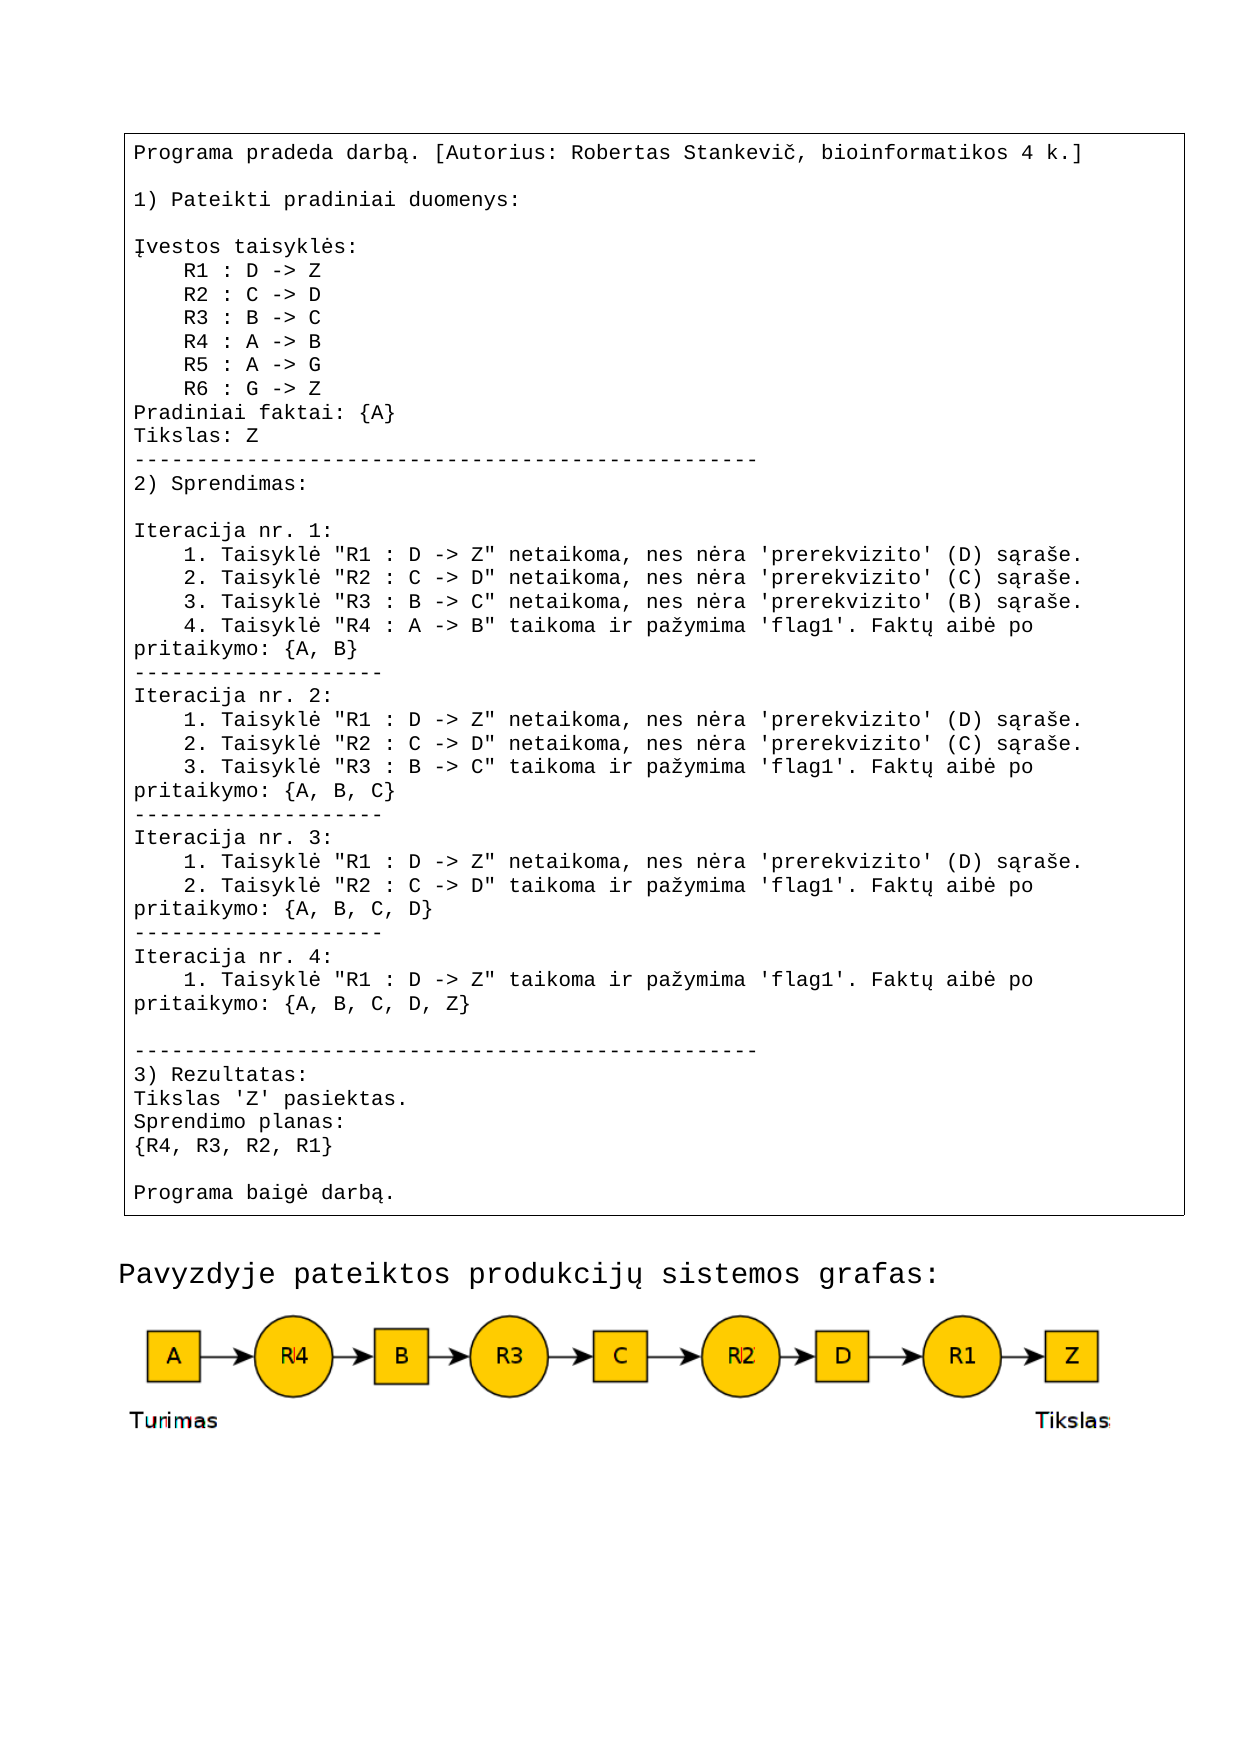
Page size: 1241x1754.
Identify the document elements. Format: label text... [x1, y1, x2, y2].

text 1. Taisyklė "R1 : D -> Z" netaikoma, nes nėra 'prerekvizito' (D) sąraše. [133, 851, 1175, 875]
text Iteracija nr. 3: [133, 827, 1175, 851]
text Tikslas 'Z' pasiektas. [133, 1087, 1175, 1111]
text 1. Taisyklė "R1 : D -> Z" netaikoma, nes nėra 'prerekvizito' (D) sąraše. [133, 709, 1175, 733]
text 4. Taisyklė "R4 : A -> B" taikoma ir pažymima 'flag1'. Faktų aibė po pritaikymo: {A, B} [133, 614, 1175, 662]
text 3. Taisyklė "R3 : B -> C" taikoma ir pažymima 'flag1'. Faktų aibė po pritaikymo: {A, B, C} [133, 756, 1175, 804]
text 2. Taisyklė "R2 : C -> D" taikoma ir pažymima 'flag1'. Faktų aibė po pritaikymo: {A, B, C, D} [133, 875, 1175, 922]
text 1. Taisyklė "R1 : D -> Z" netaikoma, nes nėra 'prerekvizito' (D) sąraše. [133, 544, 1175, 567]
text Pavyzdyje pateiktos produkcijų sistemos grafas: [118, 1259, 1122, 1292]
text 1) Pateikti pradiniai duomenys: [133, 189, 1175, 213]
text R5 : A -> G [133, 354, 1175, 378]
picture [118, 1292, 1123, 1454]
text 1. Taisyklė "R1 : D -> Z" taikoma ir pažymima 'flag1'. Faktų aibė po pritaikymo: {A, B, C, D, Z} [133, 969, 1175, 1017]
text -------------------- [133, 662, 1175, 686]
text Pradiniai faktai: {A} [133, 402, 1175, 425]
text -------------------------------------------------- [133, 1040, 1175, 1064]
text R3 : B -> C [133, 307, 1175, 331]
text 3. Taisyklė "R3 : B -> C" netaikoma, nes nėra 'prerekvizito' (B) sąraše. [133, 591, 1175, 614]
text Įvestos taisyklės: [133, 236, 1175, 260]
text -------------------- [133, 922, 1175, 946]
text Iteracija nr. 1: [133, 520, 1175, 544]
text R4 : A -> B [133, 331, 1175, 354]
text {R4, R3, R2, R1} [133, 1135, 1175, 1158]
text R1 : D -> Z [133, 260, 1175, 283]
text 3) Rezultatas: [133, 1064, 1175, 1087]
text 2. Taisyklė "R2 : C -> D" netaikoma, nes nėra 'prerekvizito' (C) sąraše. [133, 733, 1175, 756]
text Programa baigė darbą. [133, 1182, 1175, 1206]
text R6 : G -> Z [133, 378, 1175, 402]
text 2) Sprendimas: [133, 473, 1175, 496]
text 2. Taisyklė "R2 : C -> D" netaikoma, nes nėra 'prerekvizito' (C) sąraše. [133, 567, 1175, 591]
text Iteracija nr. 4: [133, 946, 1175, 969]
text Iteracija nr. 2: [133, 686, 1175, 709]
text Programa pradeda darbą. [Autorius: Robertas Stankevič, bioinformatikos 4 k.] [133, 142, 1175, 165]
text Sprendimo planas: [133, 1111, 1175, 1135]
text -------------------------------------------------- [133, 449, 1175, 473]
text R2 : C -> D [133, 283, 1175, 307]
text -------------------- [133, 804, 1175, 827]
text Tikslas: Z [133, 425, 1175, 449]
